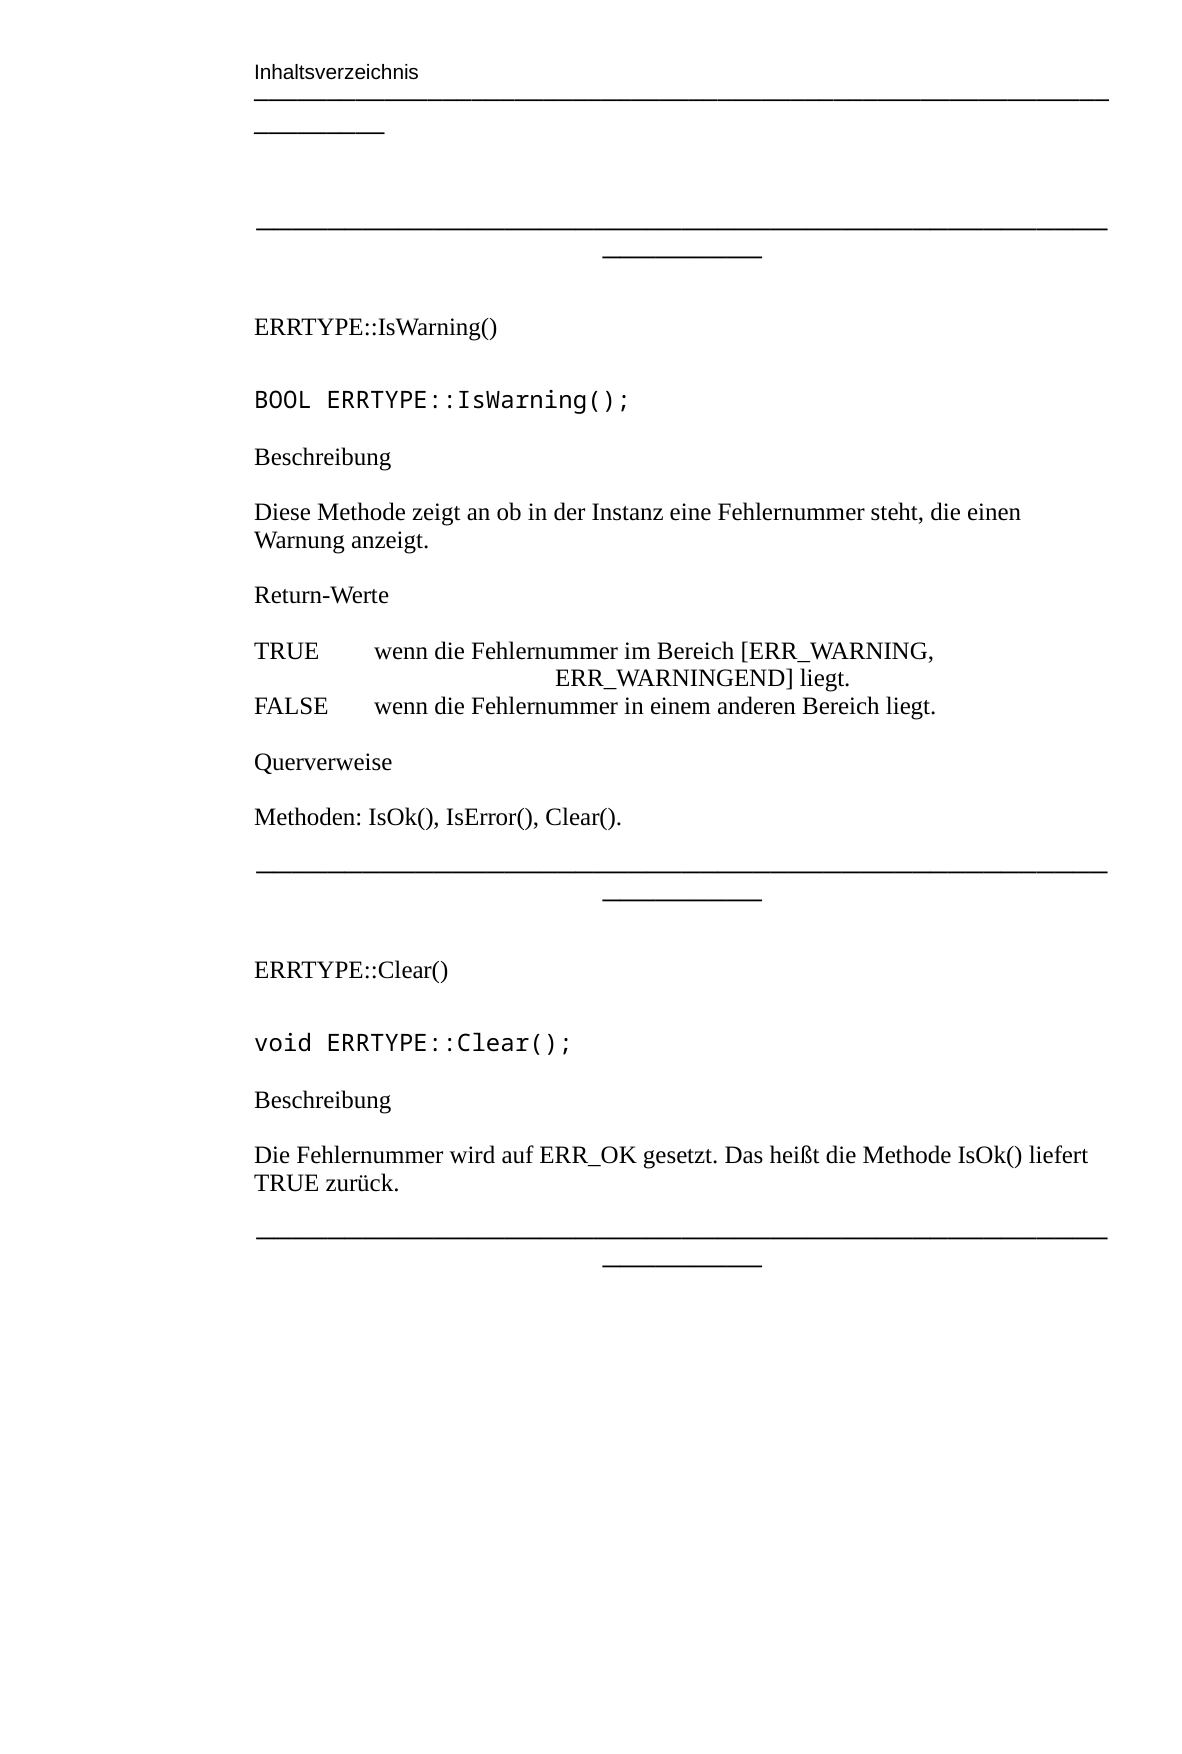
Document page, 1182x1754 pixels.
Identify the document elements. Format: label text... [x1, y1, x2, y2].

text ───────────────────────────────────────────────────────── [254, 858, 1110, 914]
text ERRTYPE::IsWarning() [254, 313, 1110, 341]
text ───────────────────────────────────────────────────────── [254, 1224, 1110, 1280]
text Die Fehlernummer wird auf ERR_OK gesetzt. Das heißt die Methode IsOk() liefert TRUE zurück. [254, 1141, 1110, 1197]
text Diese Methode zeigt an ob in der Instanz eine Fehlernummer steht, die einen Warnung anzeigt. [254, 498, 1110, 554]
list void ERRTYPE::Clear(); [254, 1025, 1110, 1058]
text ───────────────────────────────────────────────────────── [254, 216, 1110, 271]
text Beschreibung [254, 1086, 1110, 1113]
list BOOL ERRTYPE::IsWarning(); [254, 382, 1110, 415]
text TRUE wenn die Fehlernummer im Bereich [ERR_WARNING, ERR_WARNINGEND] liegt. [254, 637, 1110, 692]
text Beschreibung [254, 443, 1110, 471]
text ERRTYPE::Clear() [254, 956, 1110, 983]
text Return-Werte [254, 581, 1110, 609]
text FALSE wenn die Fehlernummer in einem anderen Bereich liegt. [254, 692, 1110, 720]
text Methoden: IsOk(), IsError(), Clear(). [254, 803, 1110, 831]
text Querverweise [254, 748, 1110, 775]
